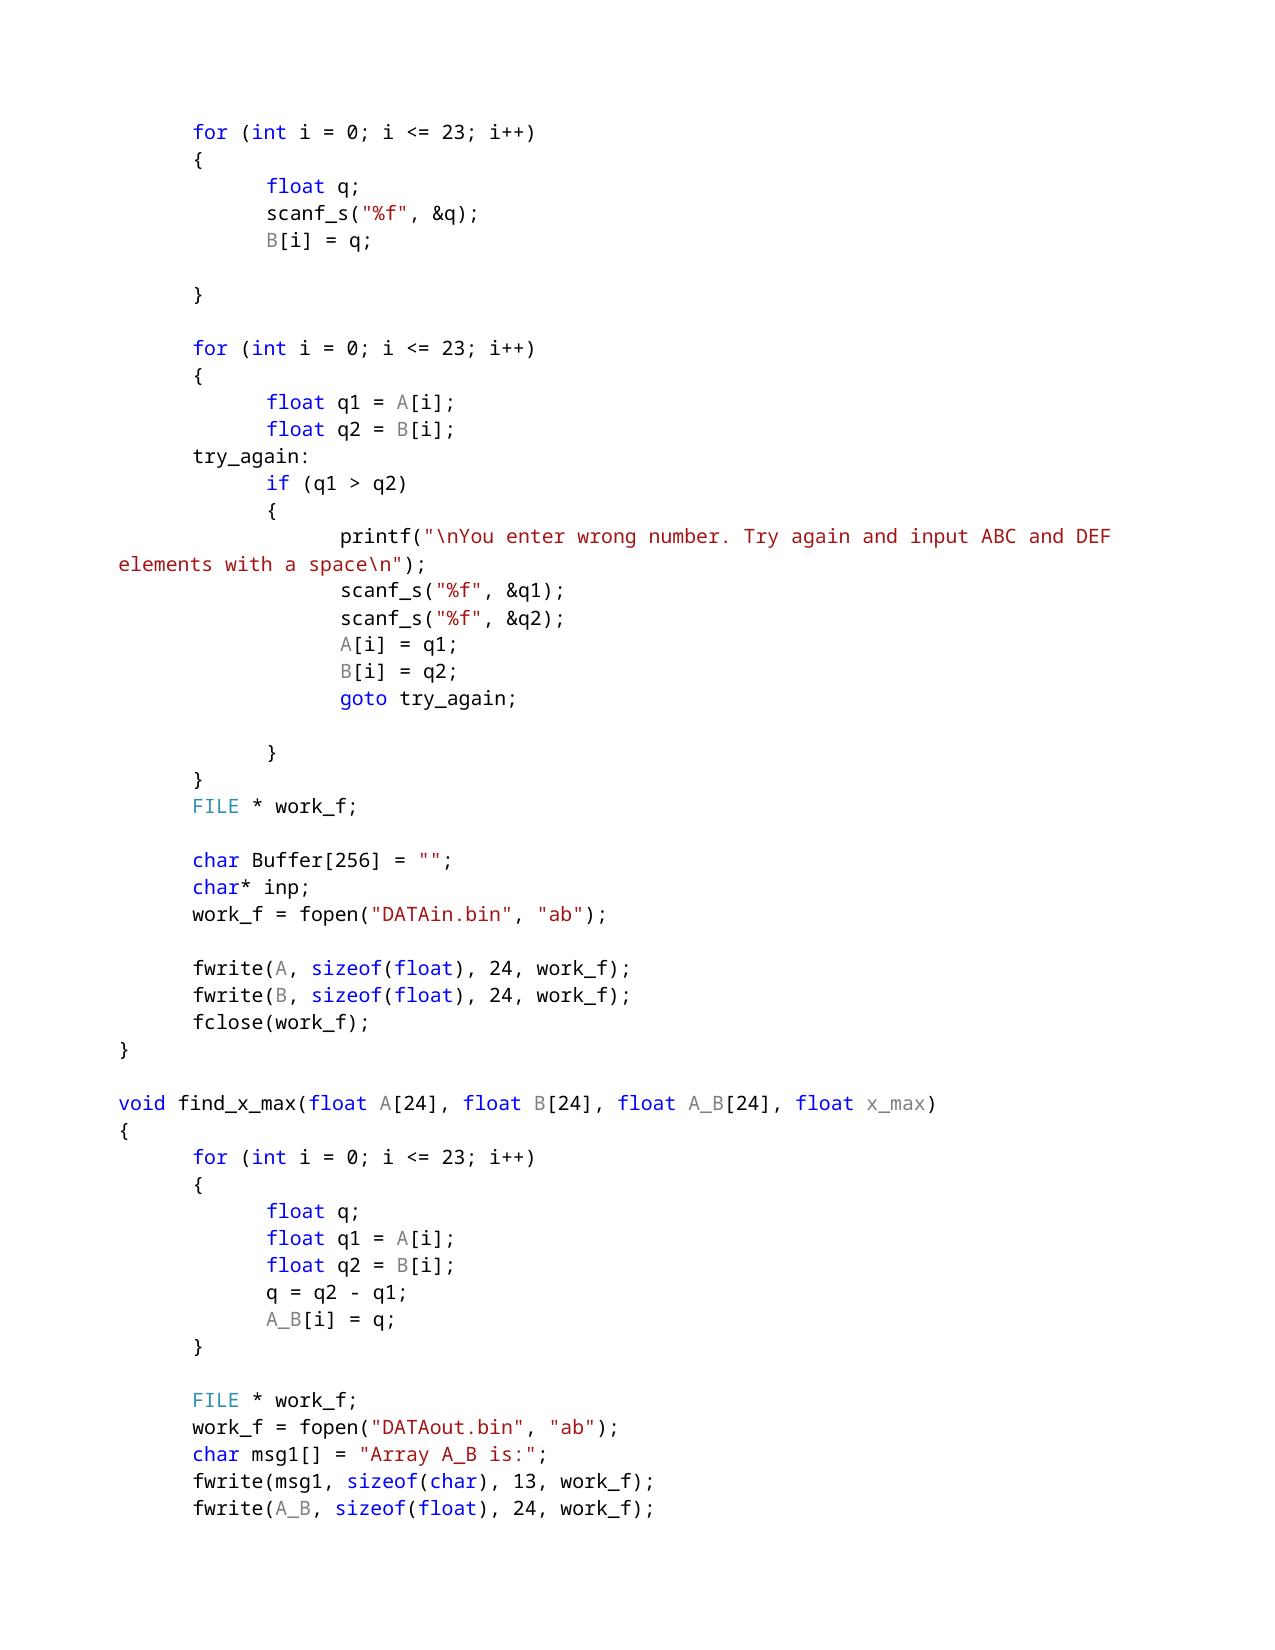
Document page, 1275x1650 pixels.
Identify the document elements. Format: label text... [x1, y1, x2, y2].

text fwrite(B, sizeof(float), 24, work_f); [118, 981, 1157, 1008]
text for (int i = 0; i <= 23; i++) [118, 118, 1157, 145]
text fwrite(A, sizeof(float), 24, work_f); [118, 954, 1157, 981]
text scanf_s("%f", &q); [118, 199, 1157, 226]
text { [118, 496, 1157, 523]
text FILE * work_f; [118, 1386, 1157, 1413]
text char Buffer[256] = ""; [118, 847, 1157, 873]
text float q2 = B[i]; [118, 1251, 1157, 1278]
text q = q2 - q1; [118, 1278, 1157, 1305]
text float q1 = A[i]; [118, 388, 1157, 415]
text printf("\nYou enter wrong number. Try again and input ABC and DEF elements with a space\n"); [118, 523, 1157, 577]
text { [118, 1116, 1157, 1143]
text } [118, 766, 1157, 793]
text B[i] = q2; [118, 658, 1157, 685]
text float q; [118, 172, 1157, 199]
text for (int i = 0; i <= 23; i++) [118, 334, 1157, 361]
text fwrite(msg1, sizeof(char), 13, work_f); [118, 1467, 1157, 1494]
text float q; [118, 1197, 1157, 1224]
text if (q1 > q2) [118, 469, 1157, 496]
text scanf_s("%f", &q1); [118, 577, 1157, 604]
text } [118, 1035, 1157, 1062]
text scanf_s("%f", &q2); [118, 604, 1157, 631]
text work_f = fopen("DATAin.bin", "ab"); [118, 901, 1157, 927]
text fclose(work_f); [118, 1008, 1157, 1035]
text B[i] = q; [118, 226, 1157, 253]
text char msg1[] = "Array A_B is:"; [118, 1440, 1157, 1467]
text try_again: [118, 442, 1157, 469]
text { [118, 145, 1157, 172]
text A_B[i] = q; [118, 1305, 1157, 1332]
text void find_x_max(float A[24], float B[24], float A_B[24], float x_max) [118, 1089, 1157, 1116]
text float q2 = B[i]; [118, 415, 1157, 442]
text char* inp; [118, 873, 1157, 901]
text } [118, 1332, 1157, 1359]
text fwrite(A_B, sizeof(float), 24, work_f); [118, 1494, 1157, 1521]
text A[i] = q1; [118, 631, 1157, 658]
text float q1 = A[i]; [118, 1224, 1157, 1251]
text { [118, 1170, 1157, 1197]
text { [118, 361, 1157, 388]
text work_f = fopen("DATAout.bin", "ab"); [118, 1413, 1157, 1440]
text FILE * work_f; [118, 793, 1157, 819]
text goto try_again; [118, 685, 1157, 712]
text } [118, 280, 1157, 307]
text for (int i = 0; i <= 23; i++) [118, 1143, 1157, 1170]
text } [118, 739, 1157, 766]
